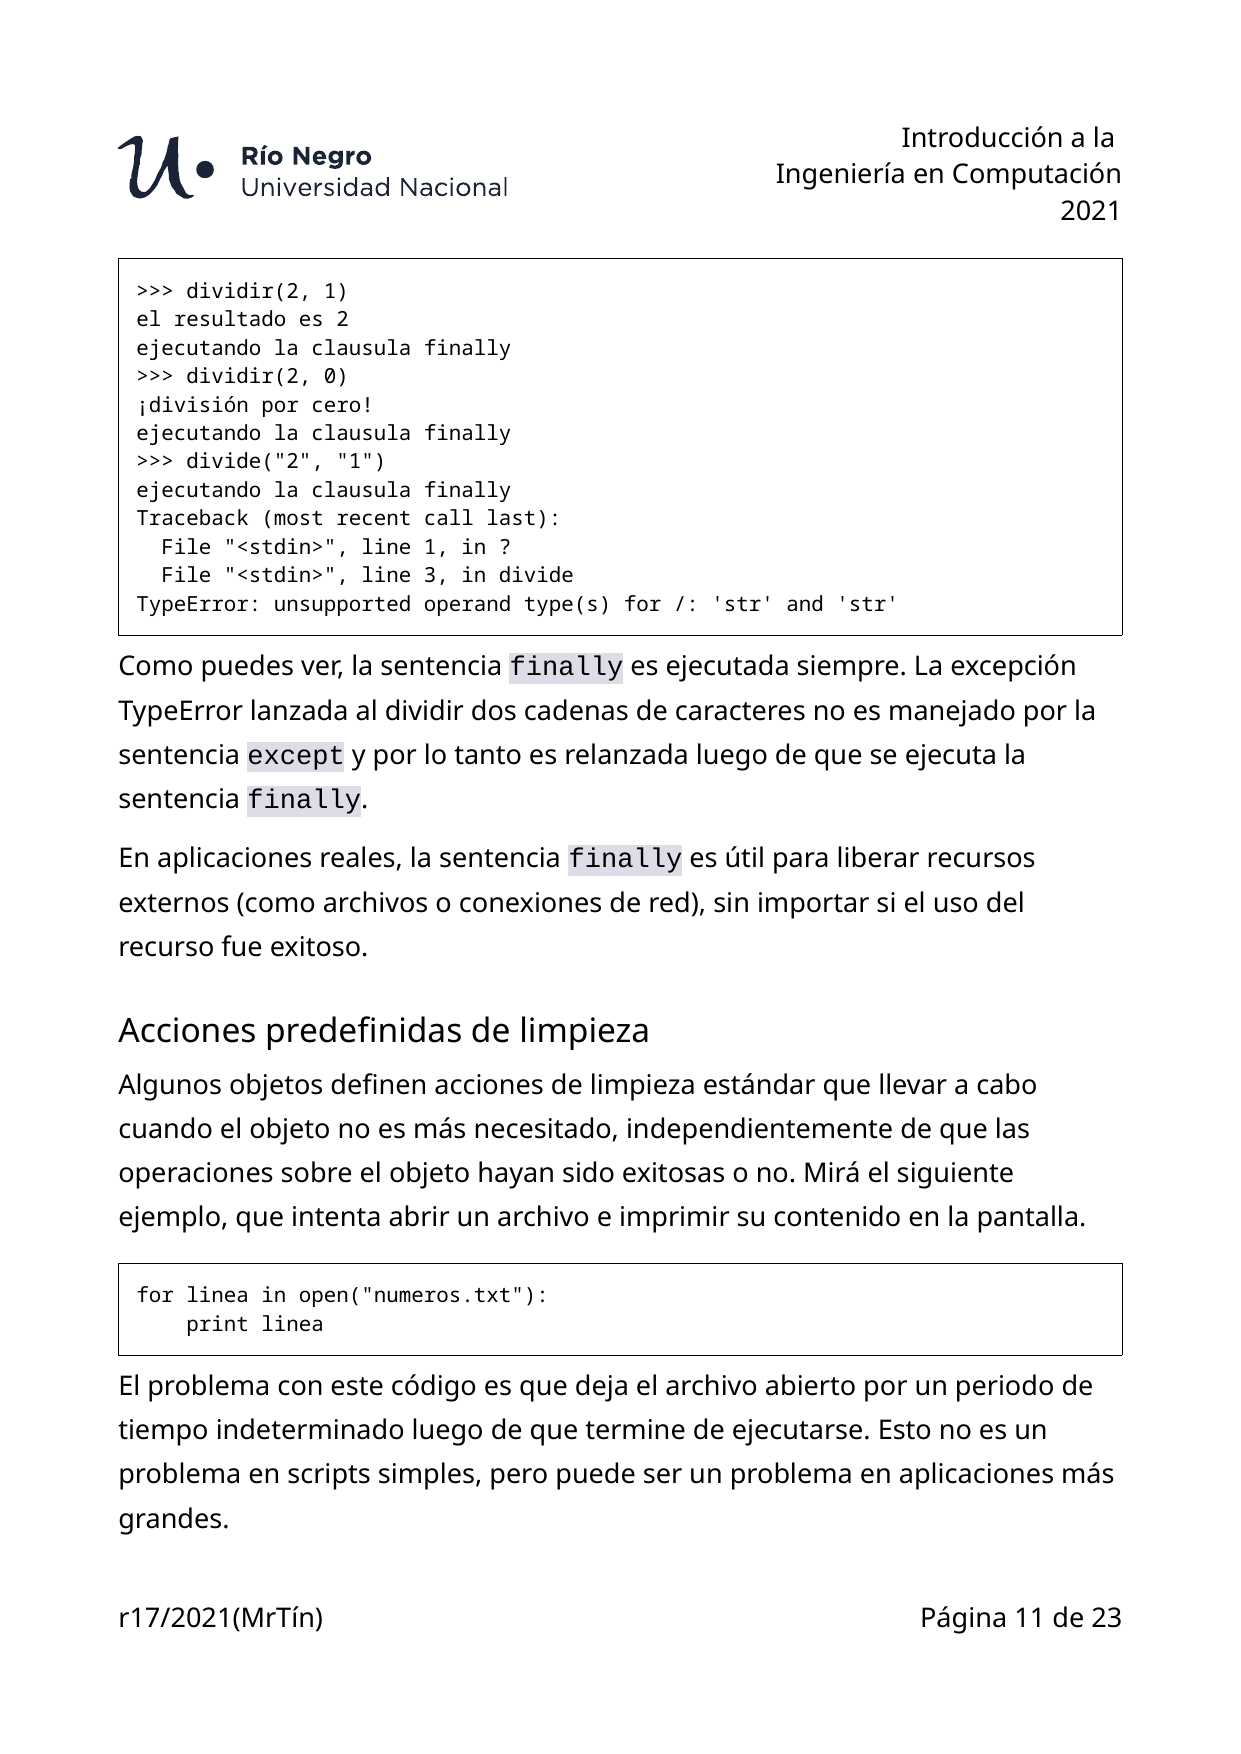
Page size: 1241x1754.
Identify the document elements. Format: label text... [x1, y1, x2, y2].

text ejecutando la clausula finally [119, 315, 1122, 343]
text ejecutando la clausula finally [119, 400, 1122, 429]
text File "<stdin>", line 1, in ? [119, 514, 1122, 543]
text el resultado es 2 [119, 287, 1122, 315]
text for linea in open("numeros.txt"): [119, 1264, 1122, 1291]
text >>> dividir(2, 1) [119, 259, 1122, 287]
subtitle Acciones predefinidas de limpieza [118, 1007, 1122, 1053]
text >>> dividir(2, 0) [119, 343, 1122, 372]
text File "<stdin>", line 3, in divide [119, 543, 1122, 571]
text El problema con este código es que deja el archivo abierto por un periodo de tiempo indeterminado luego de que termine de ejecutarse. Esto no es un problema en scripts simples, pero puede ser un problema en aplicaciones más grandes. [118, 1367, 1122, 1536]
text >>> divide("2", "1") [119, 429, 1122, 457]
text En aplicaciones reales, la sentencia finally es útil para liberar recursos externos (como archivos o conexiones de red), sin importar si el uso del recurso fue exitoso. [118, 839, 1122, 964]
text Algunos objetos definen acciones de limpieza estándar que llevar a cabo cuando el objeto no es más necesitado, independientemente de que las operaciones sobre el objeto hayan sido exitosas o no. Mirá el siguiente ejemplo, que intenta abrir un archivo e imprimir su contenido en la pantalla. [118, 1065, 1122, 1234]
text Como puedes ver, la sentencia finally es ejecutada siempre. La excepción TypeError lanzada al dividir dos cadenas de caracteres no es manejado por la sentencia except y por lo tanto es relanzada luego de que se ejecuta la sentencia finally. [118, 647, 1122, 817]
text ejecutando la clausula finally [119, 457, 1122, 486]
text print linea [119, 1291, 1122, 1355]
text TypeError: unsupported operand type(s) for /: 'str' and 'str' [119, 571, 1122, 635]
text ¡división por cero! [119, 372, 1122, 400]
text Traceback (most recent call last): [119, 486, 1122, 514]
